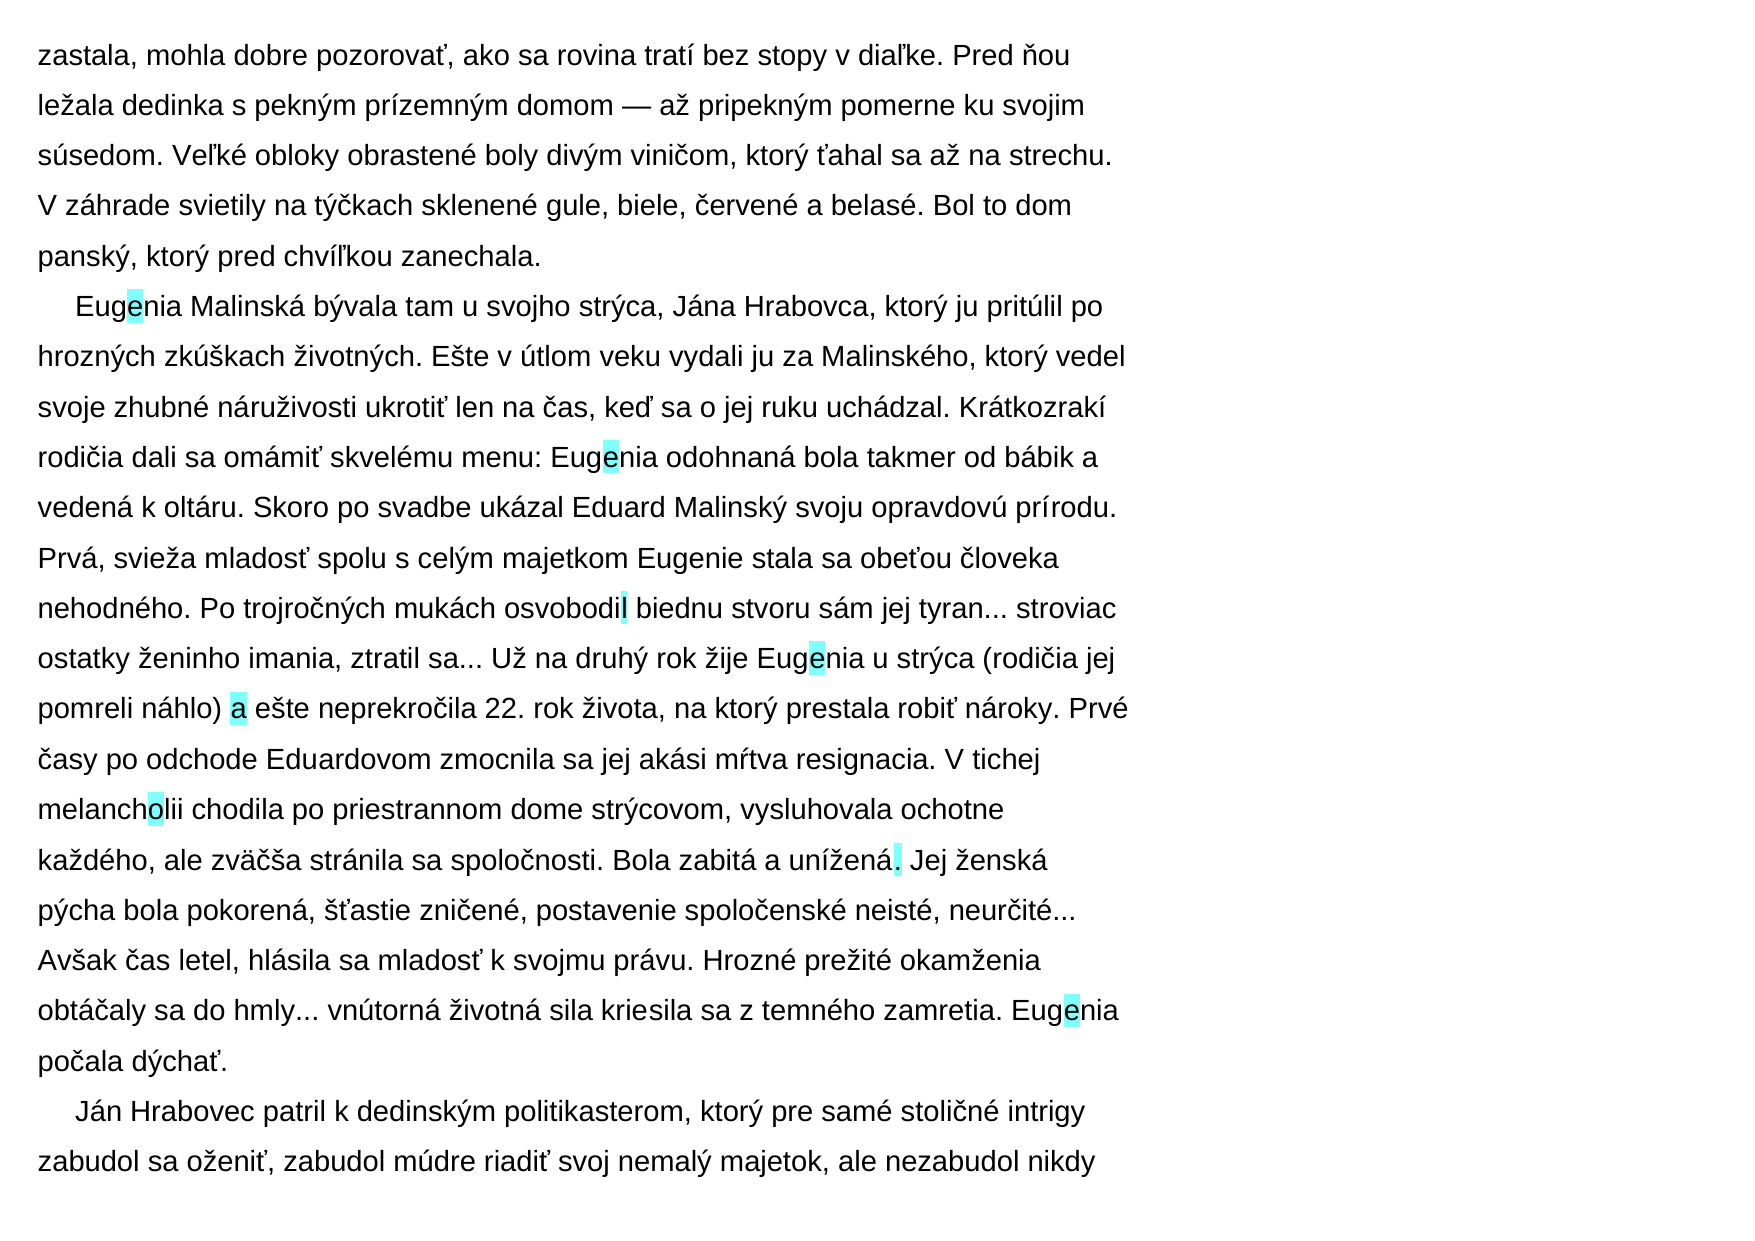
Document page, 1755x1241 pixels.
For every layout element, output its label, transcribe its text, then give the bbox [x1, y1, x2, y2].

text zastala, mohla dobre pozorovať, ako sa rovina tratí bez stopy v diaľke. Pred ňou ležala dedinka s pekným prízemným domom — až pripekným pomerne ku svojim súsedom. Veľké obloky obrastené boly divým viničom, ktorý ťahal sa až na strechu. V záhrade svietily na týčkach sklenené gule, biele, červené a belasé. Bol to dom panský, ktorý pred chvíľkou zanechala. [37, 37, 1130, 272]
text Ján Hrabovec patril k dedinským politikasterom, ktorý pre samé stoličné intrigy zabudol sa oženiť, zabudol múdre riadiť svoj nemalý majetok, ale nezabudol nikdy [37, 1094, 1130, 1178]
text Eugenia Malinská bývala tam u svojho strýca, Jána Hrabovca, ktorý ju pritúlil po hrozných zkúškach životných. Ešte v útlom veku vydali ju za Malinského, ktorý vedel svoje zhubné ná­ruživosti ukrotiť len na čas, keď sa o jej ruku uchádzal. Krátkozrakí rodičia dali sa omámiť skvelému menu: Eugenia odohnaná bola takmer od bábik a vedená k oltáru. Skoro po svadbe ukázal Eduard Malinský svoju opravdovú prí­rodu. Prvá, svieža mladosť spolu s celým ma­jetkom Eugenie stala sa obeťou človeka nehod­ného. Po trojročných mukách osvobodil biednu stvoru sám jej tyran... stroviac ostatky že­ninho imania, ztratil sa... Už na druhý rok žije Eugenia u strýca (rodičia jej pomreli náhlo) a ešte neprekročila 22. rok života, na ktorý prestala robiť nároky. Prvé časy po odchode Edu­ardovom zmocnila sa jej akási mŕtva resignacia. V tichej melancholii chodila po priestrannom dome strýcovom, vysluhovala ochotne každého, ale zväčša stránila sa spoločnosti. Bola zabitá a unížená. Jej ženská pýcha bola pokorená, šťastie zničené, postavenie spoločenské neisté, neurčité... Avšak čas letel, hlásila sa mladosť k svojmu právu. Hrozné prežité okamženia obtáčaly sa do hmly... vnútorná životná sila krie­sila sa z temného zamretia. Eugenia počala dýchať. [37, 289, 1130, 1077]
